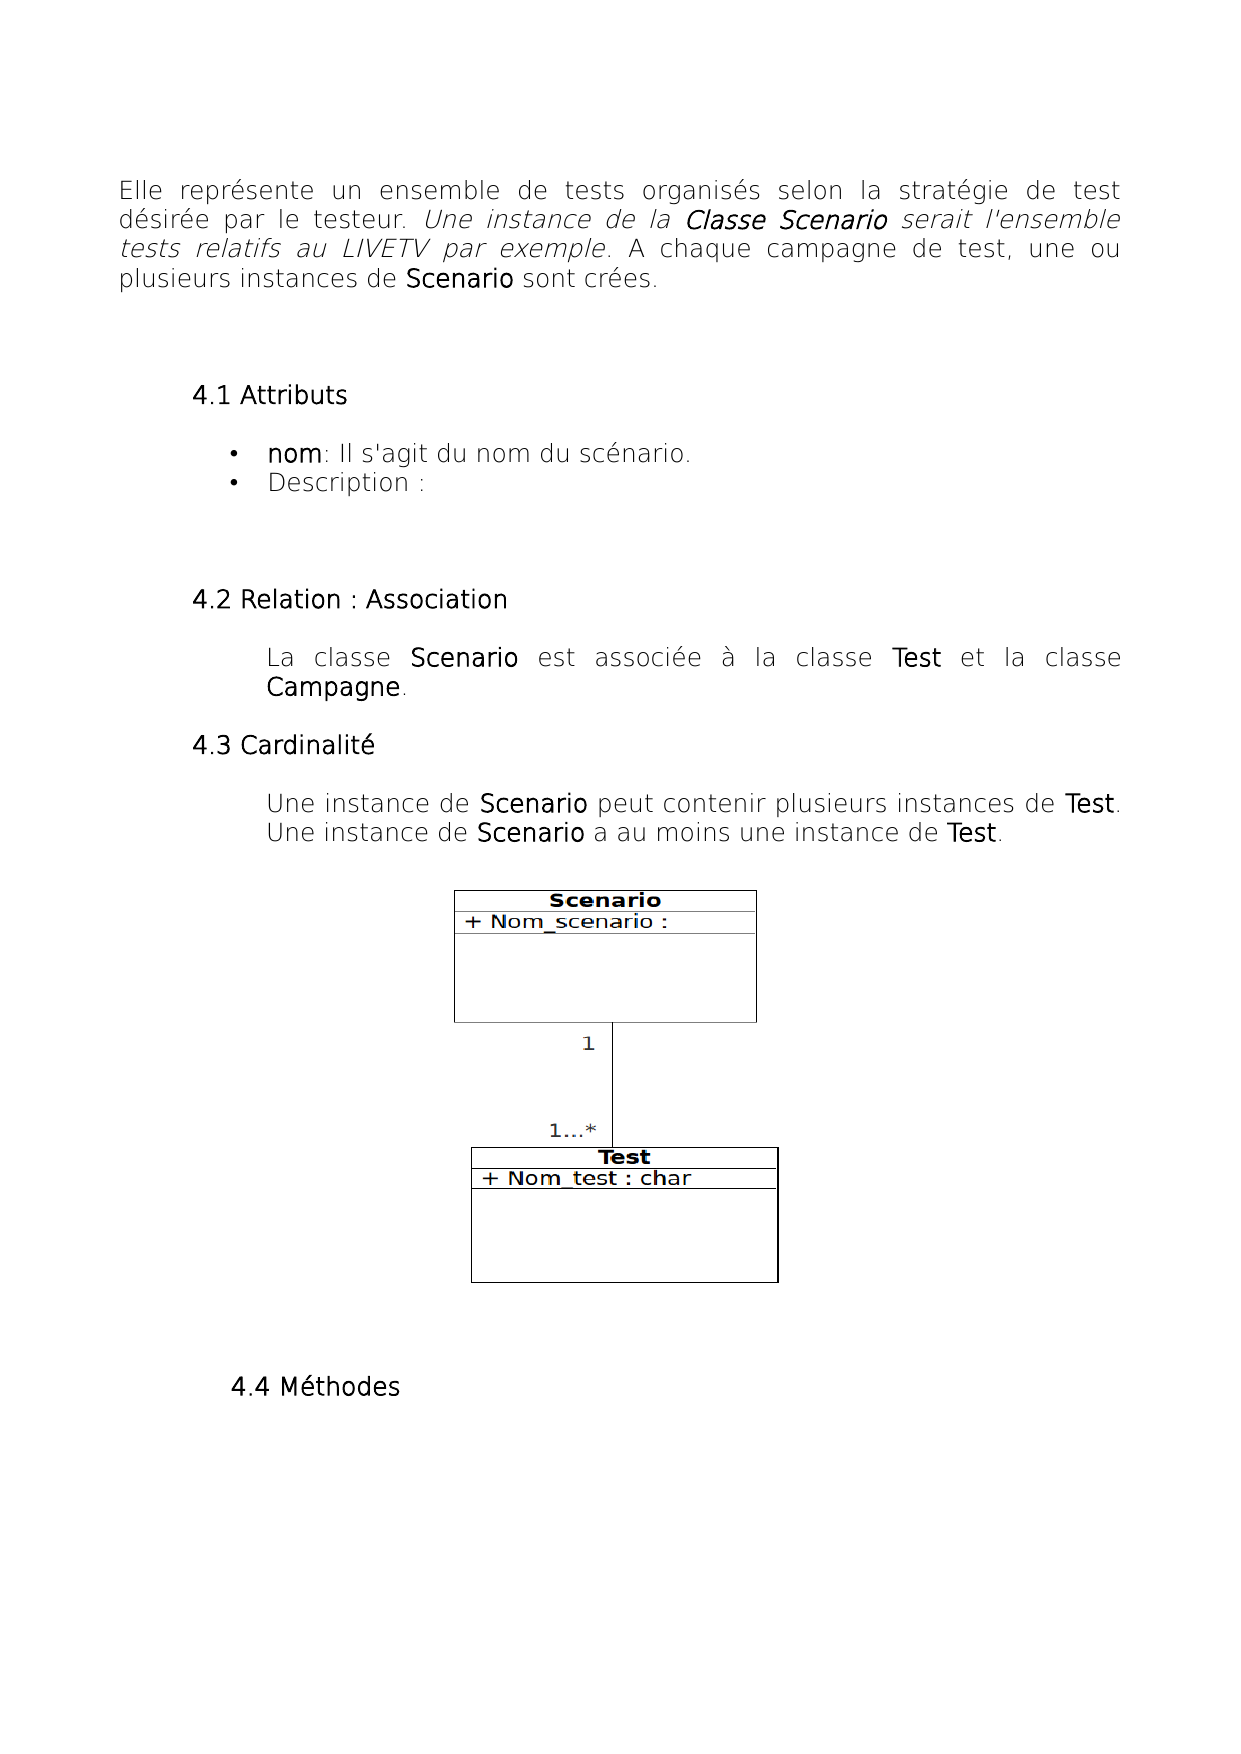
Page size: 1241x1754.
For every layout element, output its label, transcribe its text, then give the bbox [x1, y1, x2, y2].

list 4.3 Cardinalité [192, 731, 1122, 760]
picture [408, 860, 832, 1343]
text 4.1 Attributs [192, 381, 1122, 410]
list 4.4 Méthodes [193, 1372, 1122, 1401]
list Description : [229, 468, 1122, 497]
text La classe Scenario est associée à la classe Test et la classe Campagne. [266, 643, 1122, 701]
list Une instance de Scenario peut contenir plusieurs instances de Test. Une instance de Scenario a au moins une instance de Test. [266, 789, 1122, 847]
list nom: Il s'agit du nom du scénario. [229, 439, 1122, 468]
text Elle représente un ensemble de tests organisés selon la stratégie de test désirée par le testeur. Une instance de la Classe Scenario serait l'ensemble tests relatifs au LIVETV par exemple. A chaque campagne de test, une ou plusieurs instances de Scenario sont crées. [118, 176, 1122, 293]
list 4.2 Relation : Association [192, 585, 1122, 614]
